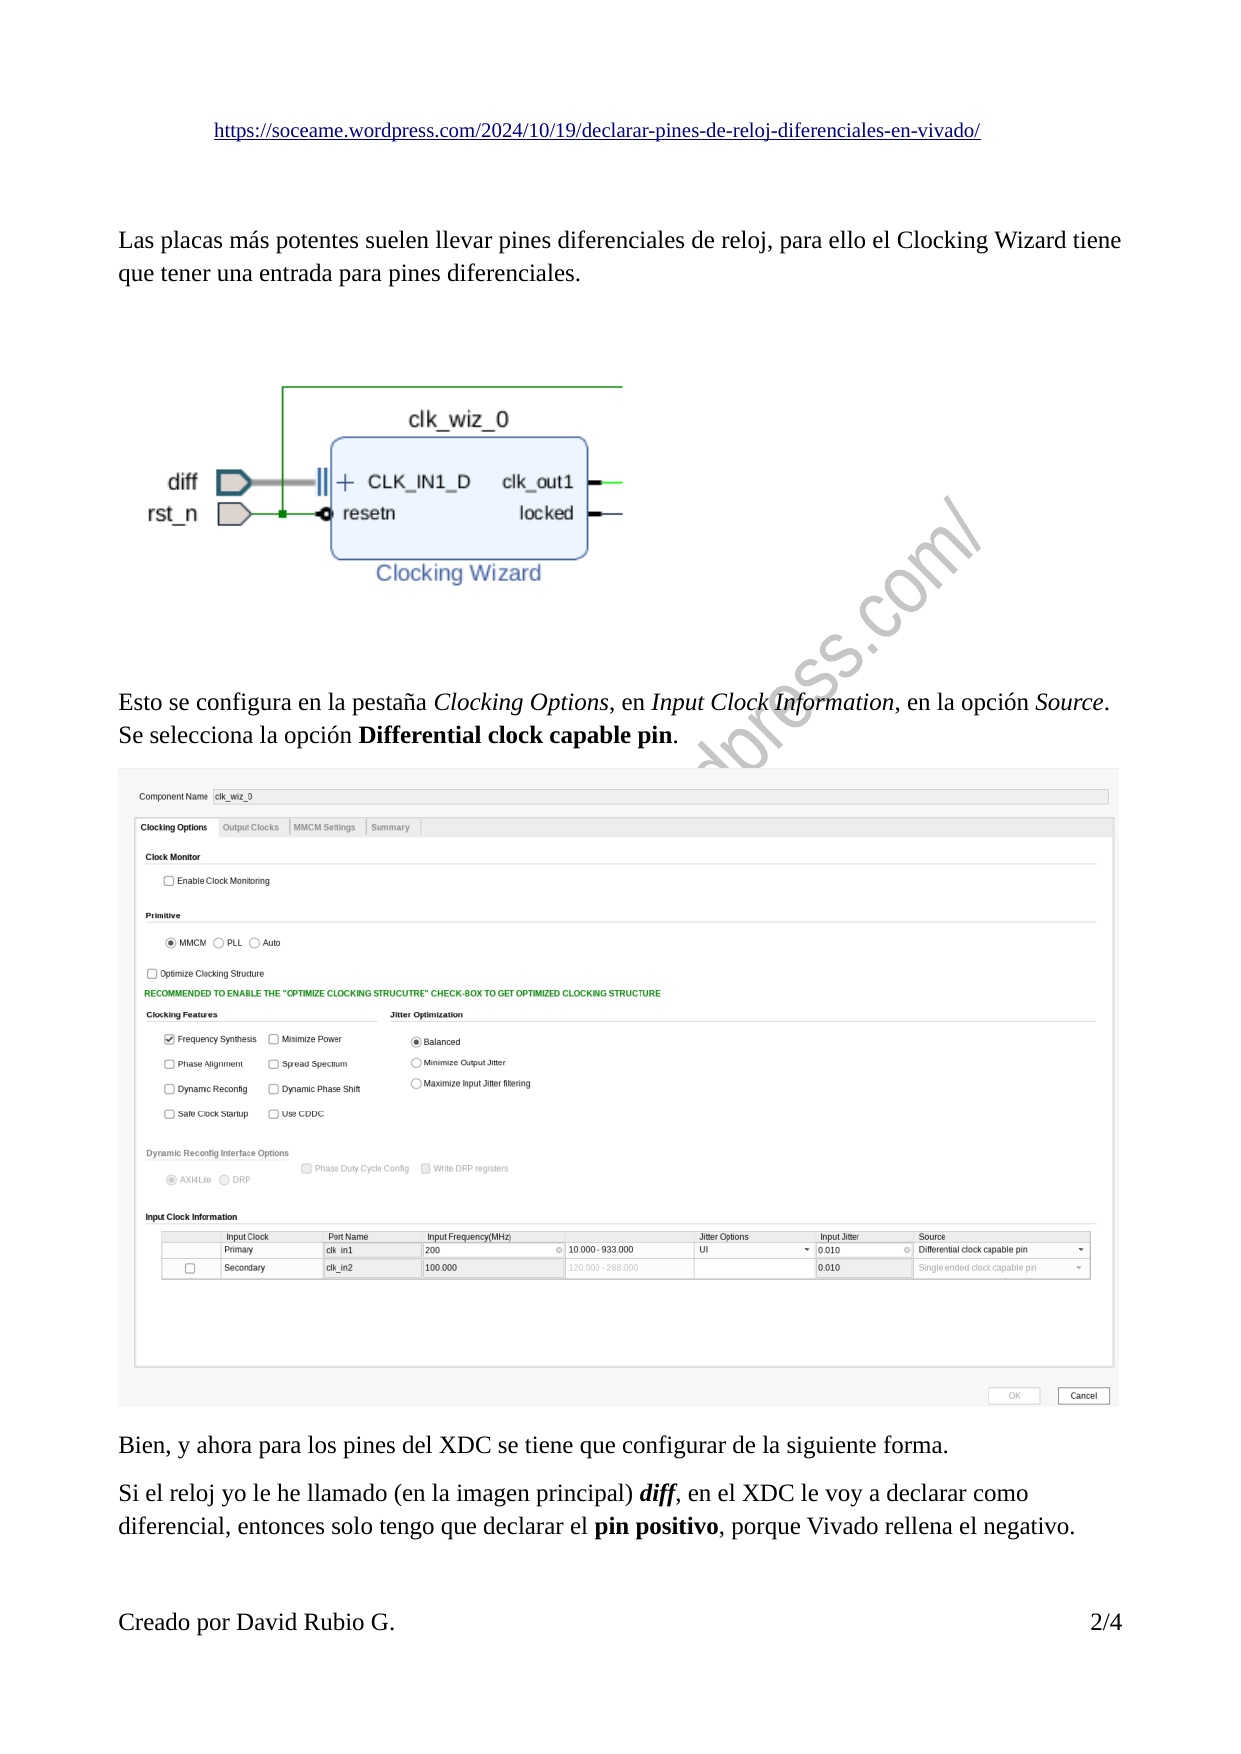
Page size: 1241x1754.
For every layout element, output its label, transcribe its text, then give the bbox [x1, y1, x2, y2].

text Bien, y ahora para los pines del XDC se tiene que configurar de la siguiente forma. [118, 1431, 1122, 1459]
text Si el reloj yo le he llamado (en la imagen principal) diff, en el XDC le voy a declarar como diferencial, entonces solo tengo que declarar el pin positivo, porque Vivado rellena el negativo. [118, 1478, 1122, 1540]
picture [118, 305, 623, 664]
text Esto se configura en la pestaña Clocking Options, en Input Clock Information, en la opción Source. Se selecciona la opción Differential clock capable pin. [118, 687, 1122, 749]
picture [118, 768, 1119, 1407]
text Las placas más potentes suelen llevar pines diferenciales de reloj, para ello el Clocking Wizard tiene que tener una entrada para pines diferenciales. [118, 225, 1122, 286]
